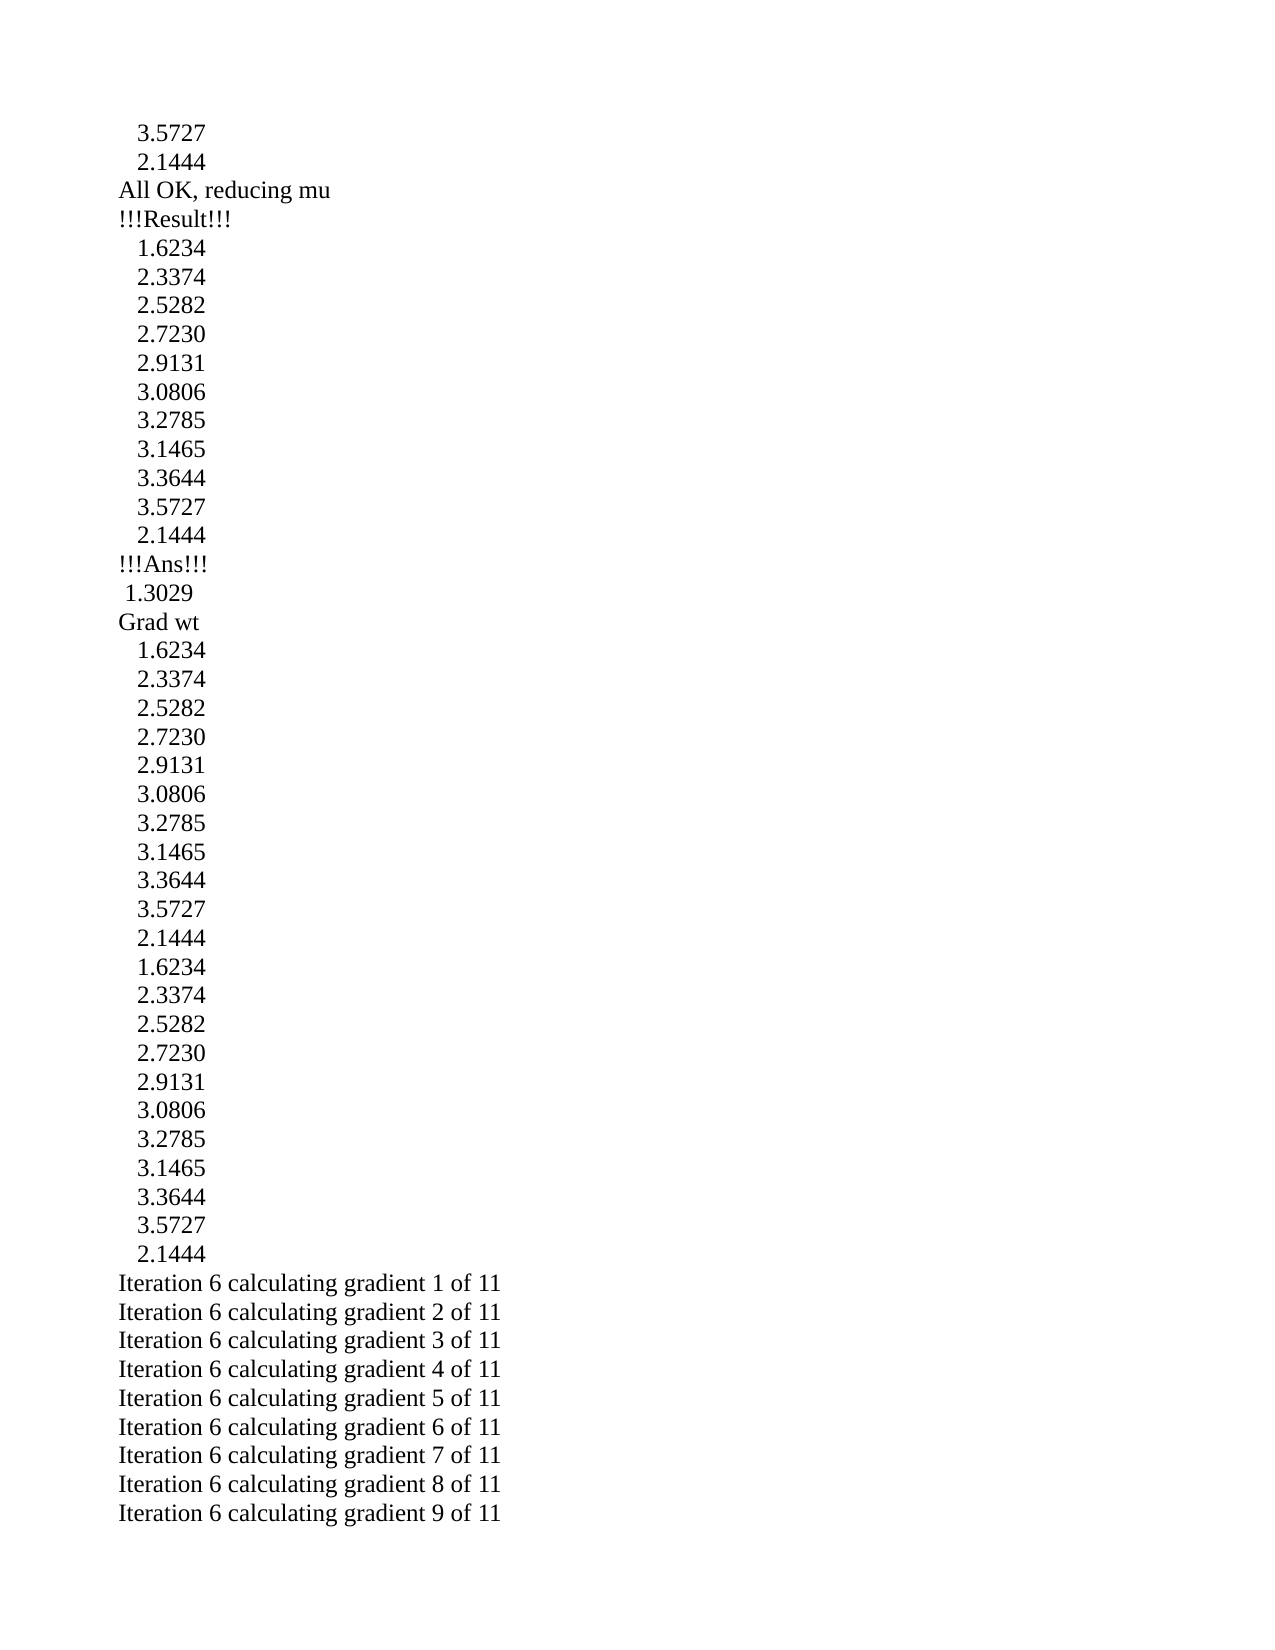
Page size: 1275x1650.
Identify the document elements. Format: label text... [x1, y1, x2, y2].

text 3.0806 [118, 779, 1157, 808]
text 2.9131 [118, 1067, 1157, 1096]
text !!!Result!!! [118, 204, 1157, 233]
text 3.3644 [118, 866, 1157, 894]
text 3.1465 [118, 1153, 1157, 1182]
text 3.3644 [118, 1182, 1157, 1211]
text Iteration 6 calculating gradient 5 of 11 [118, 1383, 1157, 1412]
text 3.2785 [118, 406, 1157, 434]
text 2.1444 [118, 1239, 1157, 1268]
text Iteration 6 calculating gradient 9 of 11 [118, 1498, 1157, 1527]
text 2.7230 [118, 1038, 1157, 1067]
text Iteration 6 calculating gradient 6 of 11 [118, 1412, 1157, 1441]
text Iteration 6 calculating gradient 7 of 11 [118, 1441, 1157, 1469]
text 2.3374 [118, 262, 1157, 291]
text 2.5282 [118, 693, 1157, 722]
text 2.5282 [118, 291, 1157, 319]
text 3.0806 [118, 1096, 1157, 1124]
text 3.0806 [118, 377, 1157, 406]
text All OK, reducing mu [118, 176, 1157, 204]
text 3.2785 [118, 808, 1157, 837]
text Iteration 6 calculating gradient 4 of 11 [118, 1354, 1157, 1383]
text 2.1444 [118, 147, 1157, 176]
text 3.5727 [118, 894, 1157, 923]
text 2.3374 [118, 664, 1157, 693]
text 3.1465 [118, 434, 1157, 463]
text 1.6234 [118, 233, 1157, 262]
text Iteration 6 calculating gradient 8 of 11 [118, 1469, 1157, 1498]
text 2.9131 [118, 751, 1157, 779]
text 3.1465 [118, 837, 1157, 866]
text 1.6234 [118, 952, 1157, 981]
text 2.1444 [118, 923, 1157, 952]
text Iteration 6 calculating gradient 3 of 11 [118, 1326, 1157, 1354]
text 2.7230 [118, 319, 1157, 348]
text 2.9131 [118, 348, 1157, 377]
text Iteration 6 calculating gradient 1 of 11 [118, 1268, 1157, 1297]
text 2.7230 [118, 722, 1157, 751]
text 3.3644 [118, 463, 1157, 492]
text 1.6234 [118, 636, 1157, 664]
text 2.3374 [118, 981, 1157, 1009]
text !!!Ans!!! [118, 549, 1157, 578]
text Iteration 6 calculating gradient 2 of 11 [118, 1297, 1157, 1326]
text 3.5727 [118, 492, 1157, 521]
text 3.2785 [118, 1124, 1157, 1153]
text 3.5727 [118, 118, 1157, 147]
text 1.3029 [118, 578, 1157, 607]
text 2.5282 [118, 1009, 1157, 1038]
text 3.5727 [118, 1211, 1157, 1239]
text Grad wt [118, 607, 1157, 636]
text 2.1444 [118, 521, 1157, 549]
